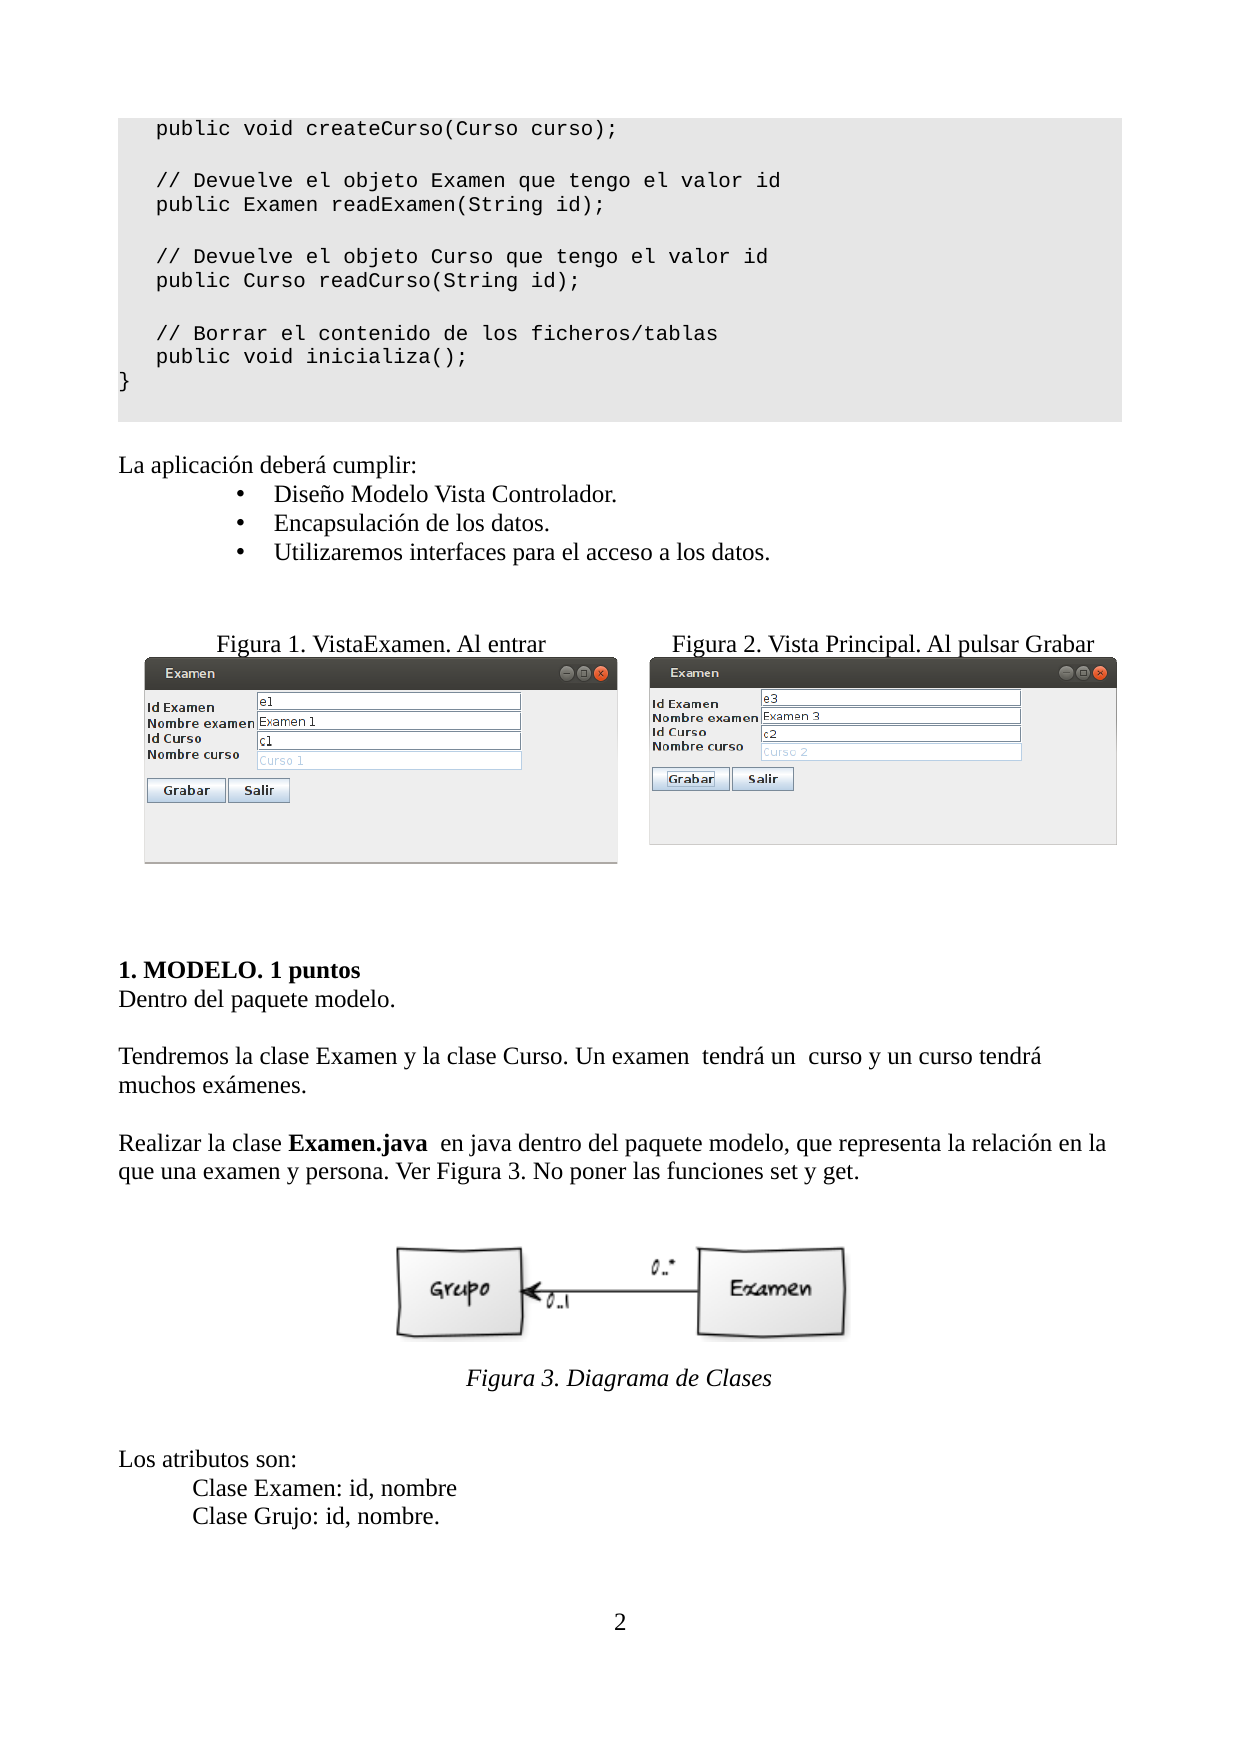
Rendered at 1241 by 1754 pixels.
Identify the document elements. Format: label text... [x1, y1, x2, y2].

text } [118, 370, 1122, 393]
text Figura 3. Diagrama de Clases [263, 1363, 977, 1391]
list Utilizaremos interfaces para el acceso a los datos. [236, 537, 1122, 566]
table_header Figura 2. Vista Principal. Al pulsar Grabar [644, 623, 1123, 844]
picture [389, 1242, 851, 1342]
text // Devuelve el objeto Examen que tengo el valor id [118, 171, 1122, 194]
text Dentro del paquete modelo. [118, 984, 1122, 1013]
text Clase Grujo: id, nombre. [118, 1501, 1122, 1530]
picture [649, 657, 1117, 845]
text // Borrar el contenido de los ficheros/tablas [118, 323, 1122, 346]
text 1. MODELO. 1 puntos [118, 955, 1122, 984]
text Clase Examen: id, nombre [118, 1473, 1122, 1501]
text Tendremos la clase Examen y la clase Curso. Un examen tendrá un curso y un curso tendrá muchos exámenes. [118, 1041, 1122, 1099]
table_header [644, 845, 1123, 898]
picture [144, 657, 618, 864]
list Encapsulación de los datos. [236, 508, 1122, 537]
text public void createCurso(Curso curso); [118, 118, 1122, 142]
text Los atributos son: [118, 1444, 1122, 1473]
list Diseño Modelo Vista Controlador. [236, 479, 1122, 508]
text public Curso readCurso(String id); [118, 270, 1122, 294]
text public Examen readExamen(String id); [118, 194, 1122, 218]
text public void inicializa(); [118, 346, 1122, 370]
text La aplicación deberá cumplir: [118, 451, 1122, 479]
table_header Figura 1. VistaExamen. Al entrar [118, 623, 644, 898]
text // Devuelve el objeto Curso que tengo el valor id [118, 247, 1122, 270]
text Realizar la clase Examen.java en java dentro del paquete modelo, que representa la relación en la que una examen y persona. Ver Figura 3. No poner las funciones set y get. [118, 1128, 1122, 1185]
